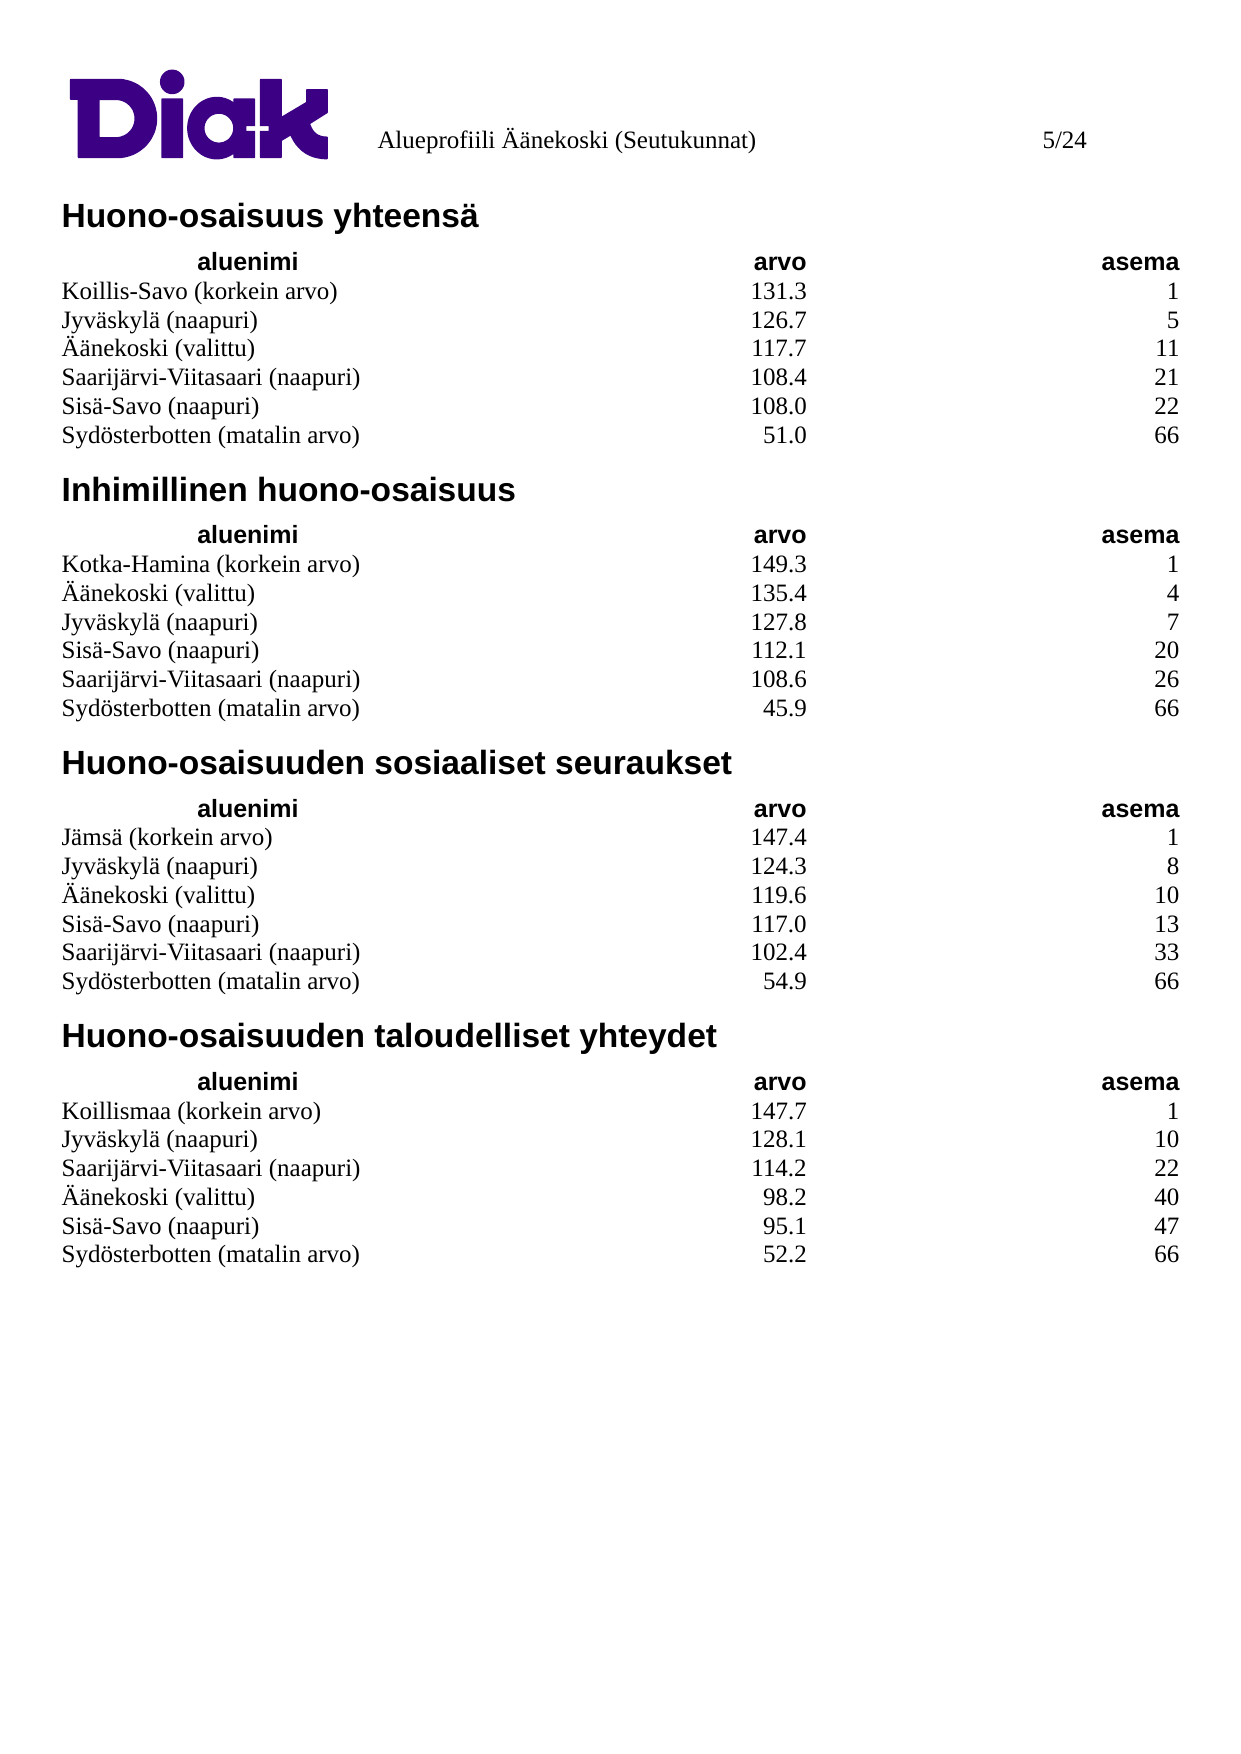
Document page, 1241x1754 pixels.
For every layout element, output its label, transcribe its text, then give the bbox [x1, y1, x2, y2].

table_cell 11 [806, 334, 1179, 362]
table_cell 10 [806, 880, 1179, 909]
table_cell 126.7 [434, 305, 806, 333]
table_cell 131.3 [434, 276, 806, 305]
table_cell 1 [806, 823, 1179, 851]
table_cell 66 [806, 1240, 1179, 1268]
table_cell 117.7 [434, 334, 806, 362]
table_header asema [806, 247, 1179, 276]
table_cell 1 [806, 1096, 1179, 1124]
table_cell Sisä-Savo (naapuri) [61, 909, 434, 937]
table_cell 108.4 [434, 362, 806, 391]
table_cell Sydösterbotten (matalin arvo) [61, 1240, 434, 1268]
table_cell Kotka-Hamina (korkein arvo) [61, 549, 434, 578]
table_cell 51.0 [434, 420, 806, 448]
table_header asema [806, 794, 1179, 822]
table_cell Sisä-Savo (naapuri) [61, 636, 434, 664]
subtitle Huono-osaisuus yhteensä [61, 196, 1179, 235]
table_cell Äänekoski (valittu) [61, 880, 434, 909]
table_cell Sydösterbotten (matalin arvo) [61, 693, 434, 722]
table_cell Saarijärvi-Viitasaari (naapuri) [61, 938, 434, 966]
table_cell 102.4 [434, 938, 806, 966]
table_cell 1 [806, 549, 1179, 578]
table_cell 108.0 [434, 391, 806, 420]
table_cell Koillismaa (korkein arvo) [61, 1096, 434, 1124]
table_cell Sisä-Savo (naapuri) [61, 1211, 434, 1239]
table_header asema [806, 521, 1179, 549]
table_cell 128.1 [434, 1125, 806, 1153]
table_cell 47 [806, 1211, 1179, 1239]
subtitle Inhimillinen huono-osaisuus [61, 469, 1179, 508]
table_cell Jyväskylä (naapuri) [61, 607, 434, 636]
table_cell 1 [806, 276, 1179, 305]
table_cell 21 [806, 362, 1179, 391]
table_cell Sisä-Savo (naapuri) [61, 391, 434, 420]
table_cell 5 [806, 305, 1179, 333]
table_cell 7 [806, 607, 1179, 636]
table_cell Jämsä (korkein arvo) [61, 823, 434, 851]
table_cell 26 [806, 664, 1179, 693]
table_cell 147.7 [434, 1096, 806, 1124]
table_cell 52.2 [434, 1240, 806, 1268]
table_cell 95.1 [434, 1211, 806, 1239]
table_cell 147.4 [434, 823, 806, 851]
table_header arvo [434, 794, 806, 822]
table_cell 20 [806, 636, 1179, 664]
table_cell 22 [806, 391, 1179, 420]
table_cell Jyväskylä (naapuri) [61, 851, 434, 880]
table_cell 149.3 [434, 549, 806, 578]
table_cell Jyväskylä (naapuri) [61, 305, 434, 333]
table_header arvo [434, 521, 806, 549]
table_cell 66 [806, 693, 1179, 722]
table_cell Sydösterbotten (matalin arvo) [61, 420, 434, 448]
table_header arvo [434, 1067, 806, 1096]
table_cell 54.9 [434, 966, 806, 995]
subtitle Huono-osaisuuden sosiaaliset seuraukset [61, 743, 1179, 781]
table_cell Sydösterbotten (matalin arvo) [61, 966, 434, 995]
table_cell Saarijärvi-Viitasaari (naapuri) [61, 1153, 434, 1182]
table_cell 8 [806, 851, 1179, 880]
table_header aluenimi [61, 247, 434, 276]
table_header aluenimi [61, 1067, 434, 1096]
subtitle Huono-osaisuuden taloudelliset yhteydet [61, 1016, 1179, 1054]
table_cell Jyväskylä (naapuri) [61, 1125, 434, 1153]
table_header arvo [434, 247, 806, 276]
table_cell 108.6 [434, 664, 806, 693]
table_cell 127.8 [434, 607, 806, 636]
table_cell 66 [806, 420, 1179, 448]
table_cell Äänekoski (valittu) [61, 1182, 434, 1211]
table_cell 10 [806, 1125, 1179, 1153]
table_cell 13 [806, 909, 1179, 937]
table_cell Saarijärvi-Viitasaari (naapuri) [61, 362, 434, 391]
table_cell 112.1 [434, 636, 806, 664]
table_header aluenimi [61, 521, 434, 549]
table_cell 33 [806, 938, 1179, 966]
table_cell 45.9 [434, 693, 806, 722]
table_cell 119.6 [434, 880, 806, 909]
table_cell Koillis-Savo (korkein arvo) [61, 276, 434, 305]
table_cell 22 [806, 1153, 1179, 1182]
table_cell 124.3 [434, 851, 806, 880]
table_cell 98.2 [434, 1182, 806, 1211]
table_header aluenimi [61, 794, 434, 822]
table_cell 66 [806, 966, 1179, 995]
table_header asema [806, 1067, 1179, 1096]
table_cell 114.2 [434, 1153, 806, 1182]
table_cell 40 [806, 1182, 1179, 1211]
table_cell Saarijärvi-Viitasaari (naapuri) [61, 664, 434, 693]
table_cell 117.0 [434, 909, 806, 937]
table_cell Äänekoski (valittu) [61, 334, 434, 362]
table_cell 4 [806, 578, 1179, 607]
table_cell Äänekoski (valittu) [61, 578, 434, 607]
table_cell 135.4 [434, 578, 806, 607]
